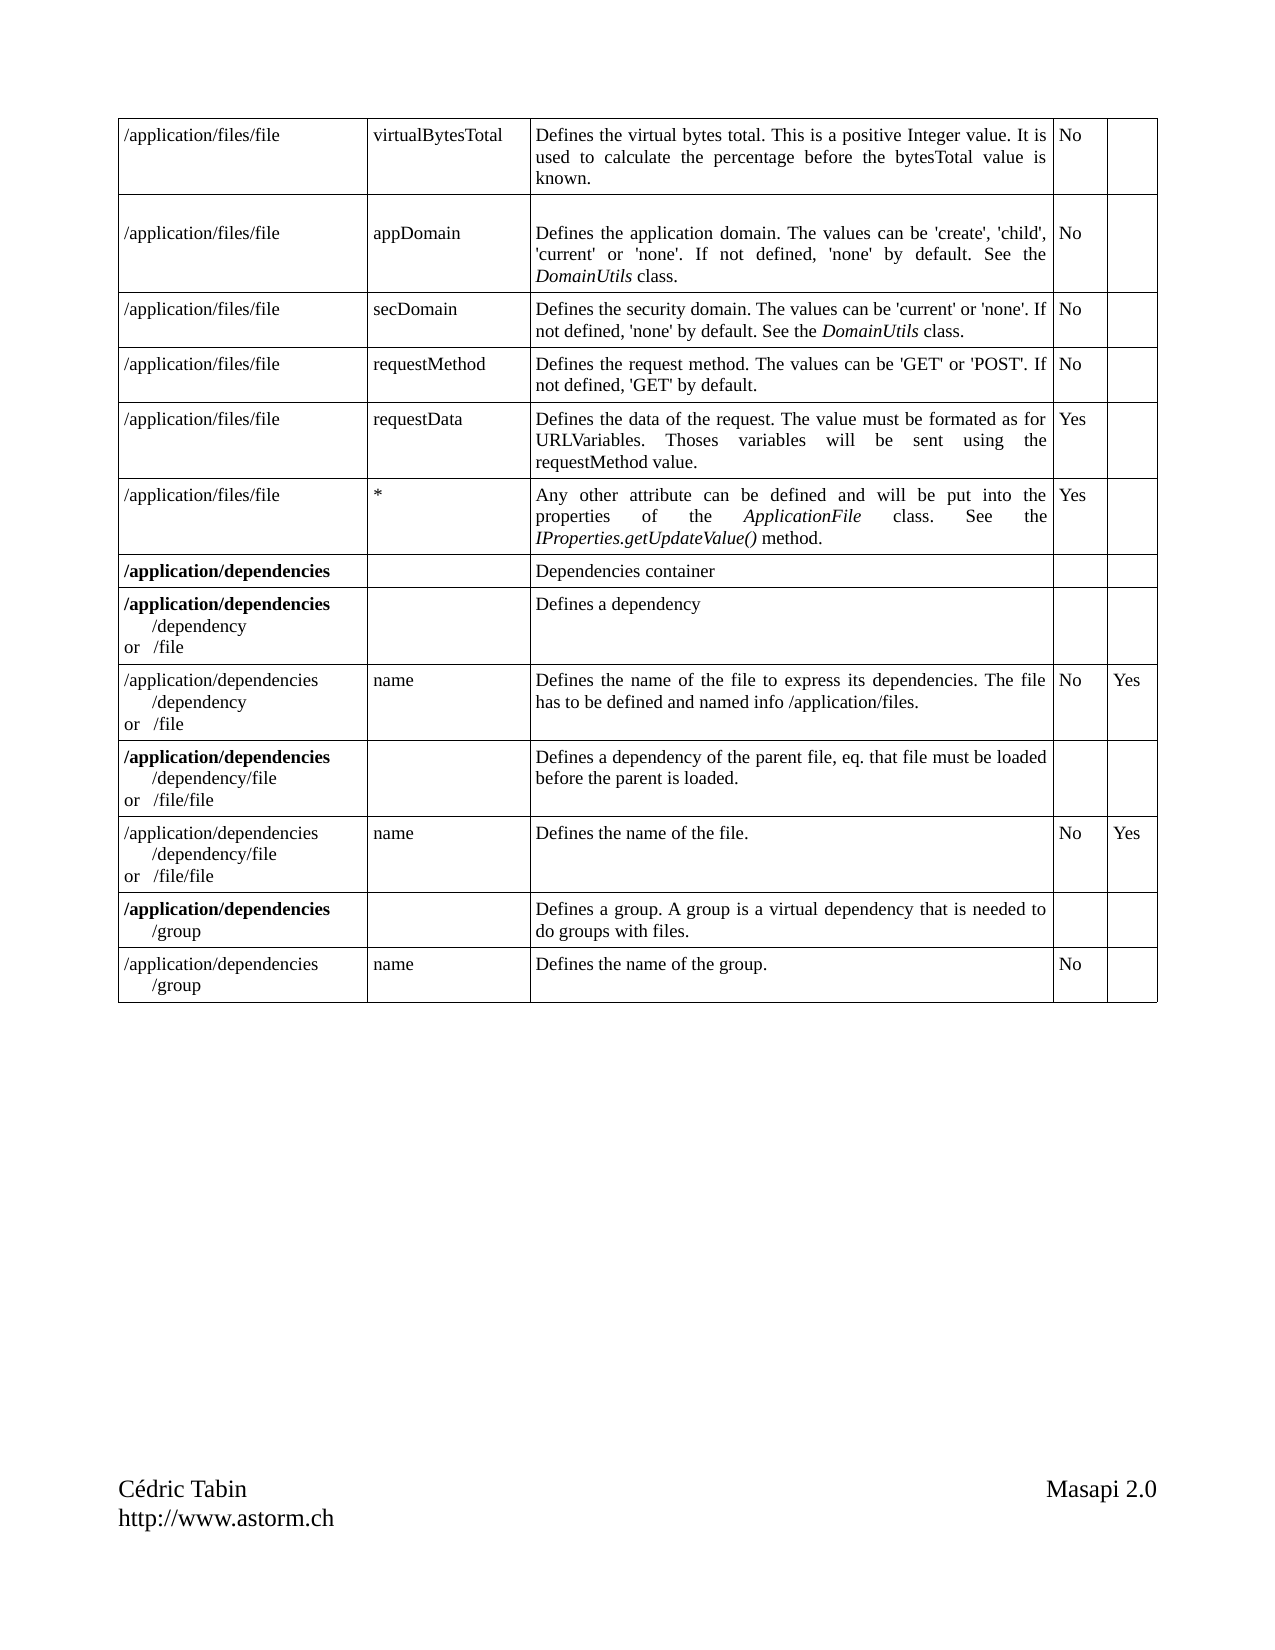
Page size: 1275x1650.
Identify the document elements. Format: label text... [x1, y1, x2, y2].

table_cell name [368, 665, 530, 740]
table_cell Any other attribute can be defined and will be put into the properties of the ApplicationFile class. See the IProperties.getUpdateValue() method. [531, 479, 1053, 554]
table_cell [1108, 403, 1157, 478]
table_cell [1054, 741, 1107, 816]
table_cell [1108, 195, 1157, 292]
table_cell * [368, 479, 530, 554]
table_cell appDomain [368, 195, 530, 292]
table_cell [1108, 948, 1157, 1002]
table_cell /application/files/file [119, 119, 367, 194]
table_cell Defines a dependency of the parent file, eq. that file must be loaded before the parent is loaded. [531, 741, 1053, 816]
table_cell /application/dependencies /dependency or /file [119, 588, 367, 663]
table_cell Yes [1108, 665, 1157, 740]
table_cell /application/files/file [119, 479, 367, 554]
table_cell [1054, 588, 1107, 663]
table_cell secDomain [368, 293, 530, 347]
table_cell Defines a group. A group is a virtual dependency that is needed to do groups with files. [531, 893, 1053, 947]
table_cell Defines a dependency [531, 588, 1053, 663]
table_cell Defines the name of the file to express its dependencies. The file has to be defined and named info /application/files. [531, 665, 1053, 740]
table_cell [368, 588, 530, 663]
table_cell Defines the name of the group. [531, 948, 1053, 1002]
table_cell requestData [368, 403, 530, 478]
table_cell /application/dependencies /dependency or /file [119, 665, 367, 740]
table_cell No [1054, 665, 1107, 740]
table_cell [1108, 479, 1157, 554]
table_cell /application/files/file [119, 195, 367, 292]
table_cell /application/dependencies /group [119, 893, 367, 947]
table_cell [368, 741, 530, 816]
table_cell [1108, 741, 1157, 816]
table_cell No [1054, 948, 1107, 1002]
table_cell Yes [1054, 403, 1107, 478]
table_cell No [1054, 119, 1107, 194]
table_cell No [1054, 195, 1107, 292]
table_cell [1108, 893, 1157, 947]
table_cell Dependencies container [531, 555, 1053, 587]
table_cell /application/dependencies /dependency/file or /file/file [119, 741, 367, 816]
table_cell /application/files/file [119, 293, 367, 347]
table_cell [1054, 555, 1107, 587]
table_cell /application/dependencies /dependency/file or /file/file [119, 817, 367, 892]
table_cell /application/dependencies /group [119, 948, 367, 1002]
table_cell Yes [1108, 817, 1157, 892]
table_cell No [1054, 348, 1107, 402]
table_cell Defines the request method. The values can be 'GET' or 'POST'. If not defined, 'GET' by default. [531, 348, 1053, 402]
table_cell Yes [1054, 479, 1107, 554]
table_cell [1108, 555, 1157, 587]
table_cell /application/dependencies [119, 555, 367, 587]
table_cell [1108, 348, 1157, 402]
table_cell [368, 555, 530, 587]
table_cell No [1054, 293, 1107, 347]
table_cell virtualBytesTotal [368, 119, 530, 194]
table_cell name [368, 948, 530, 1002]
table_cell [1108, 293, 1157, 347]
table_cell requestMethod [368, 348, 530, 402]
table_cell Defines the data of the request. The value must be formated as for URLVariables. Thoses variables will be sent using the requestMethod value. [531, 403, 1053, 478]
table_cell Defines the security domain. The values can be 'current' or 'none'. If not defined, 'none' by default. See the DomainUtils class. [531, 293, 1053, 347]
table_cell Defines the name of the file. [531, 817, 1053, 892]
table_cell No [1054, 817, 1107, 892]
table_cell Defines the application domain. The values can be 'create', 'child', 'current' or 'none'. If not defined, 'none' by default. See the DomainUtils class. [531, 195, 1053, 292]
table_cell /application/files/file [119, 348, 367, 402]
table_cell /application/files/file [119, 403, 367, 478]
table_cell [1108, 588, 1157, 663]
table_cell [1054, 893, 1107, 947]
table_cell [1108, 119, 1157, 194]
table_cell [368, 893, 530, 947]
table_cell Defines the virtual bytes total. This is a positive Integer value. It is used to calculate the percentage before the bytesTotal value is known. [531, 119, 1053, 194]
table_cell name [368, 817, 530, 892]
